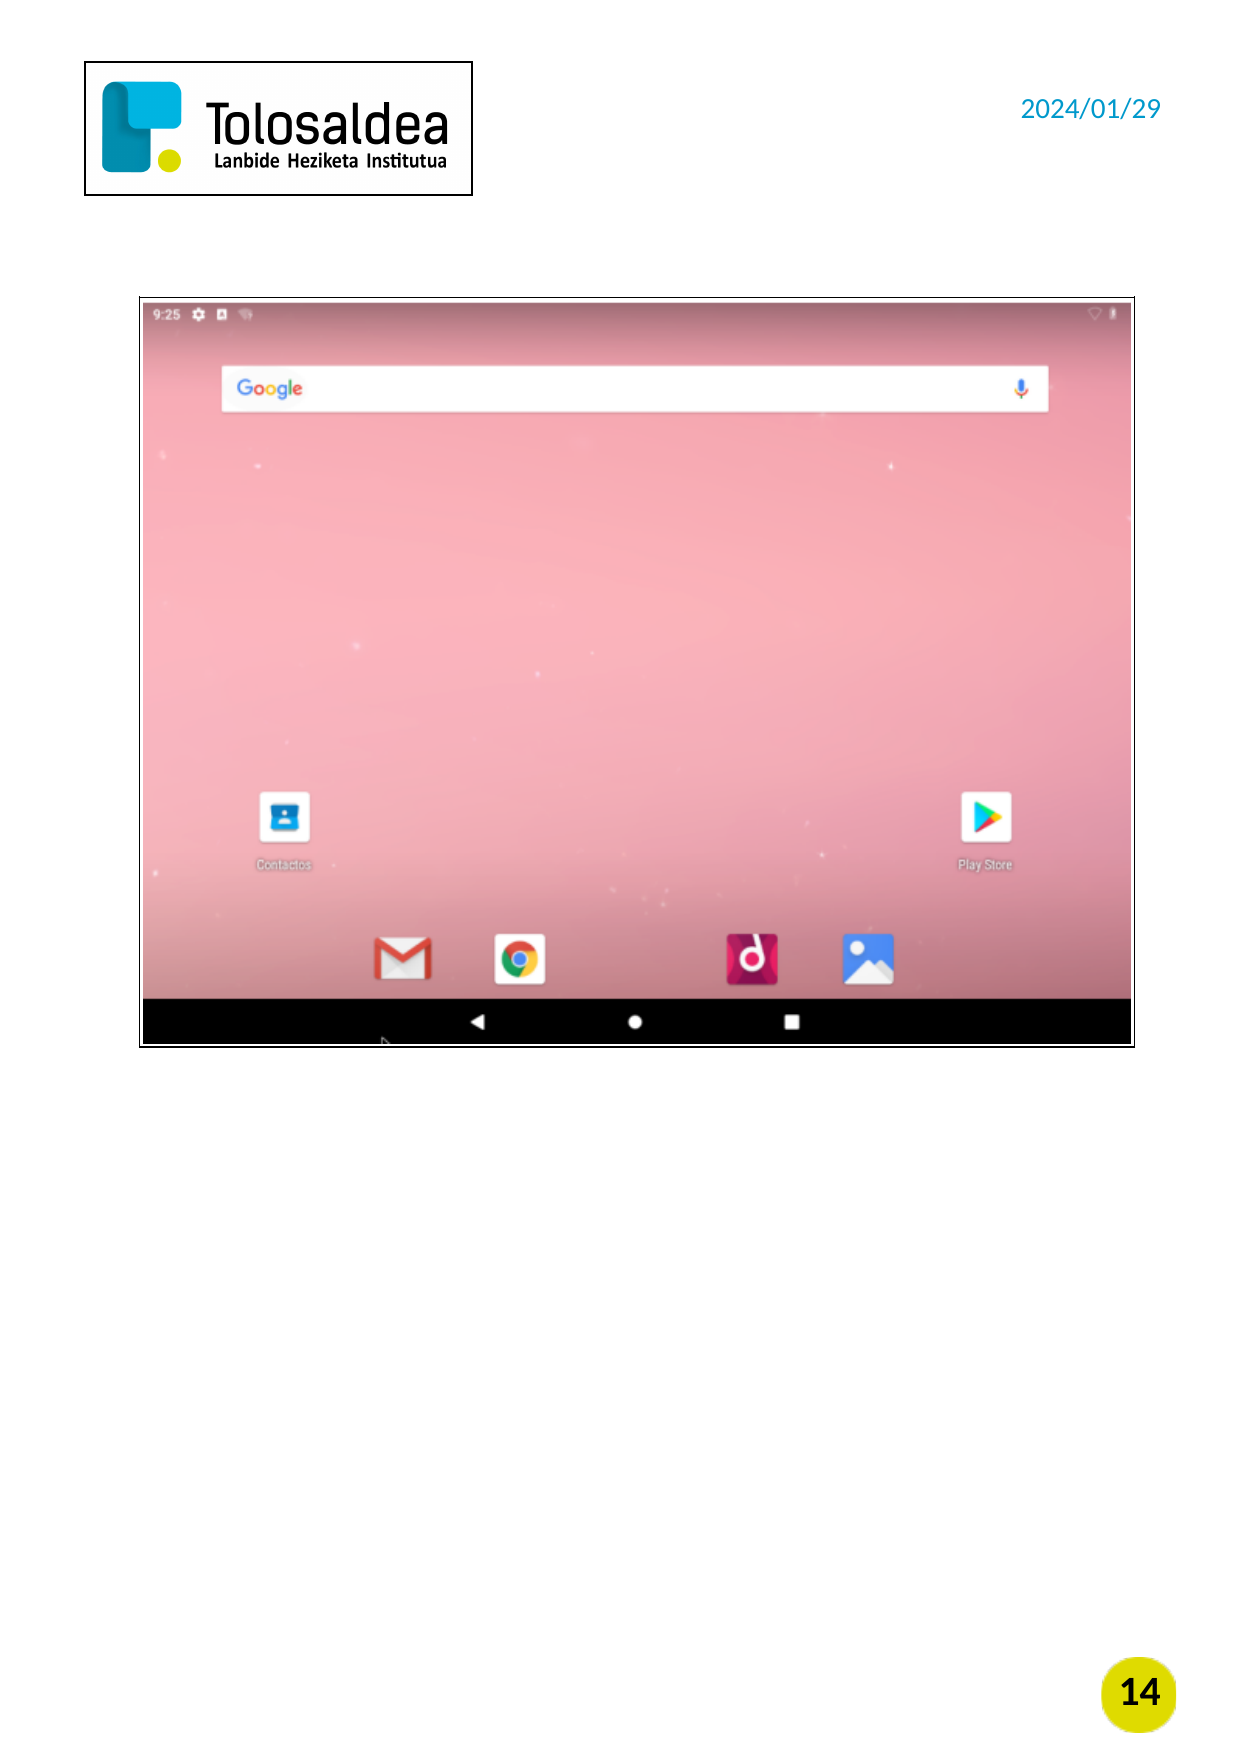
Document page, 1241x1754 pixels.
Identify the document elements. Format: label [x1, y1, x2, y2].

picture [143, 300, 1131, 1044]
picture [86, 63, 471, 194]
